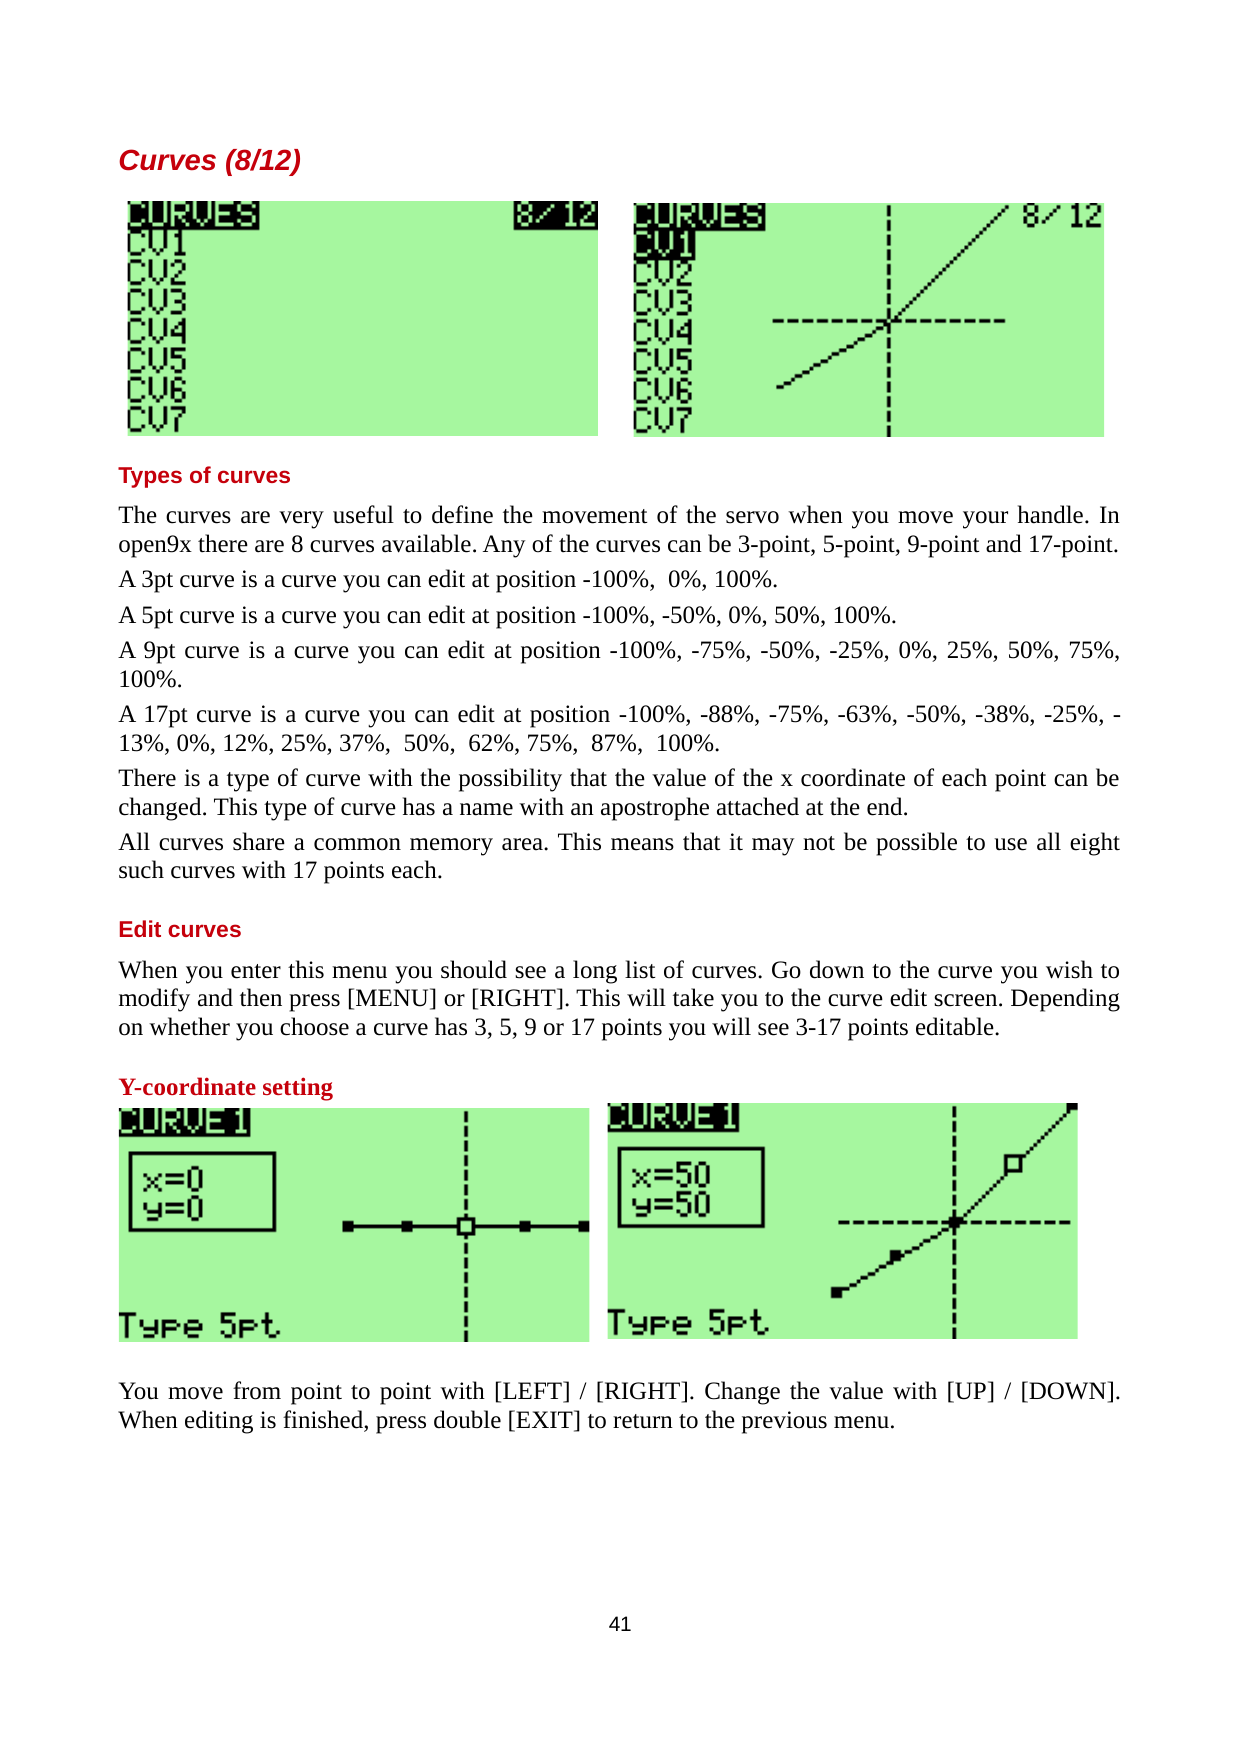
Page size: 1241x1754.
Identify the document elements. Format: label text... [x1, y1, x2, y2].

subtitle Edit curves [118, 916, 1122, 942]
picture [607, 1103, 1078, 1339]
text A 9pt curve is a curve you can edit at position -100%, -75%, -50%, -25%, 0%, 25%, 50%, 75%, 100%. [118, 635, 1122, 692]
text You move from point to point with [LEFT] / [RIGHT]. Change the value with [UP] / [DOWN]. When editing is finished, press double [EXIT] to return to the previous menu. [118, 1376, 1122, 1433]
picture [127, 201, 598, 436]
text There is a type of curve with the possibility that the value of the x coordinate of each point can be changed. This type of curve has a name with an apostrophe attached at the end. [118, 763, 1122, 820]
picture [633, 203, 1105, 437]
text When you enter this menu you should see a long list of curves. Go down to the curve you wish to modify and then press [MENU] or [RIGHT]. This will take you to the curve edit screen. Depending on whether you choose a curve has 3, 5, 9 or 17 points you will see 3-17 points editable. [118, 955, 1122, 1041]
picture [118, 1108, 590, 1342]
text The curves are very useful to define the movement of the servo when you move your handle. In open9x there are 8 curves available. Any of the curves can be 3-point, 5-point, 9-point and 17-point. [118, 501, 1122, 558]
subtitle Types of curves [118, 462, 1122, 488]
subtitle Y-coordinate setting [118, 1072, 1122, 1101]
text A 5pt curve is a curve you can edit at position -100%, -50%, 0%, 50%, 100%. [118, 600, 1122, 628]
subtitle Curves (8/12) [118, 143, 1122, 177]
text A 3pt curve is a curve you can edit at position -100%, 0%, 100%. [118, 564, 1122, 593]
text A 17pt curve is a curve you can edit at position -100%, -88%, -75%, -63%, -50%, -38%, -25%, -13%, 0%, 12%, 25%, 37%, 50%, 62%, 75%, 87%, 100%. [118, 699, 1122, 756]
text All curves share a common memory area. This means that it may not be possible to use all eight such curves with 17 points each. [118, 827, 1122, 884]
